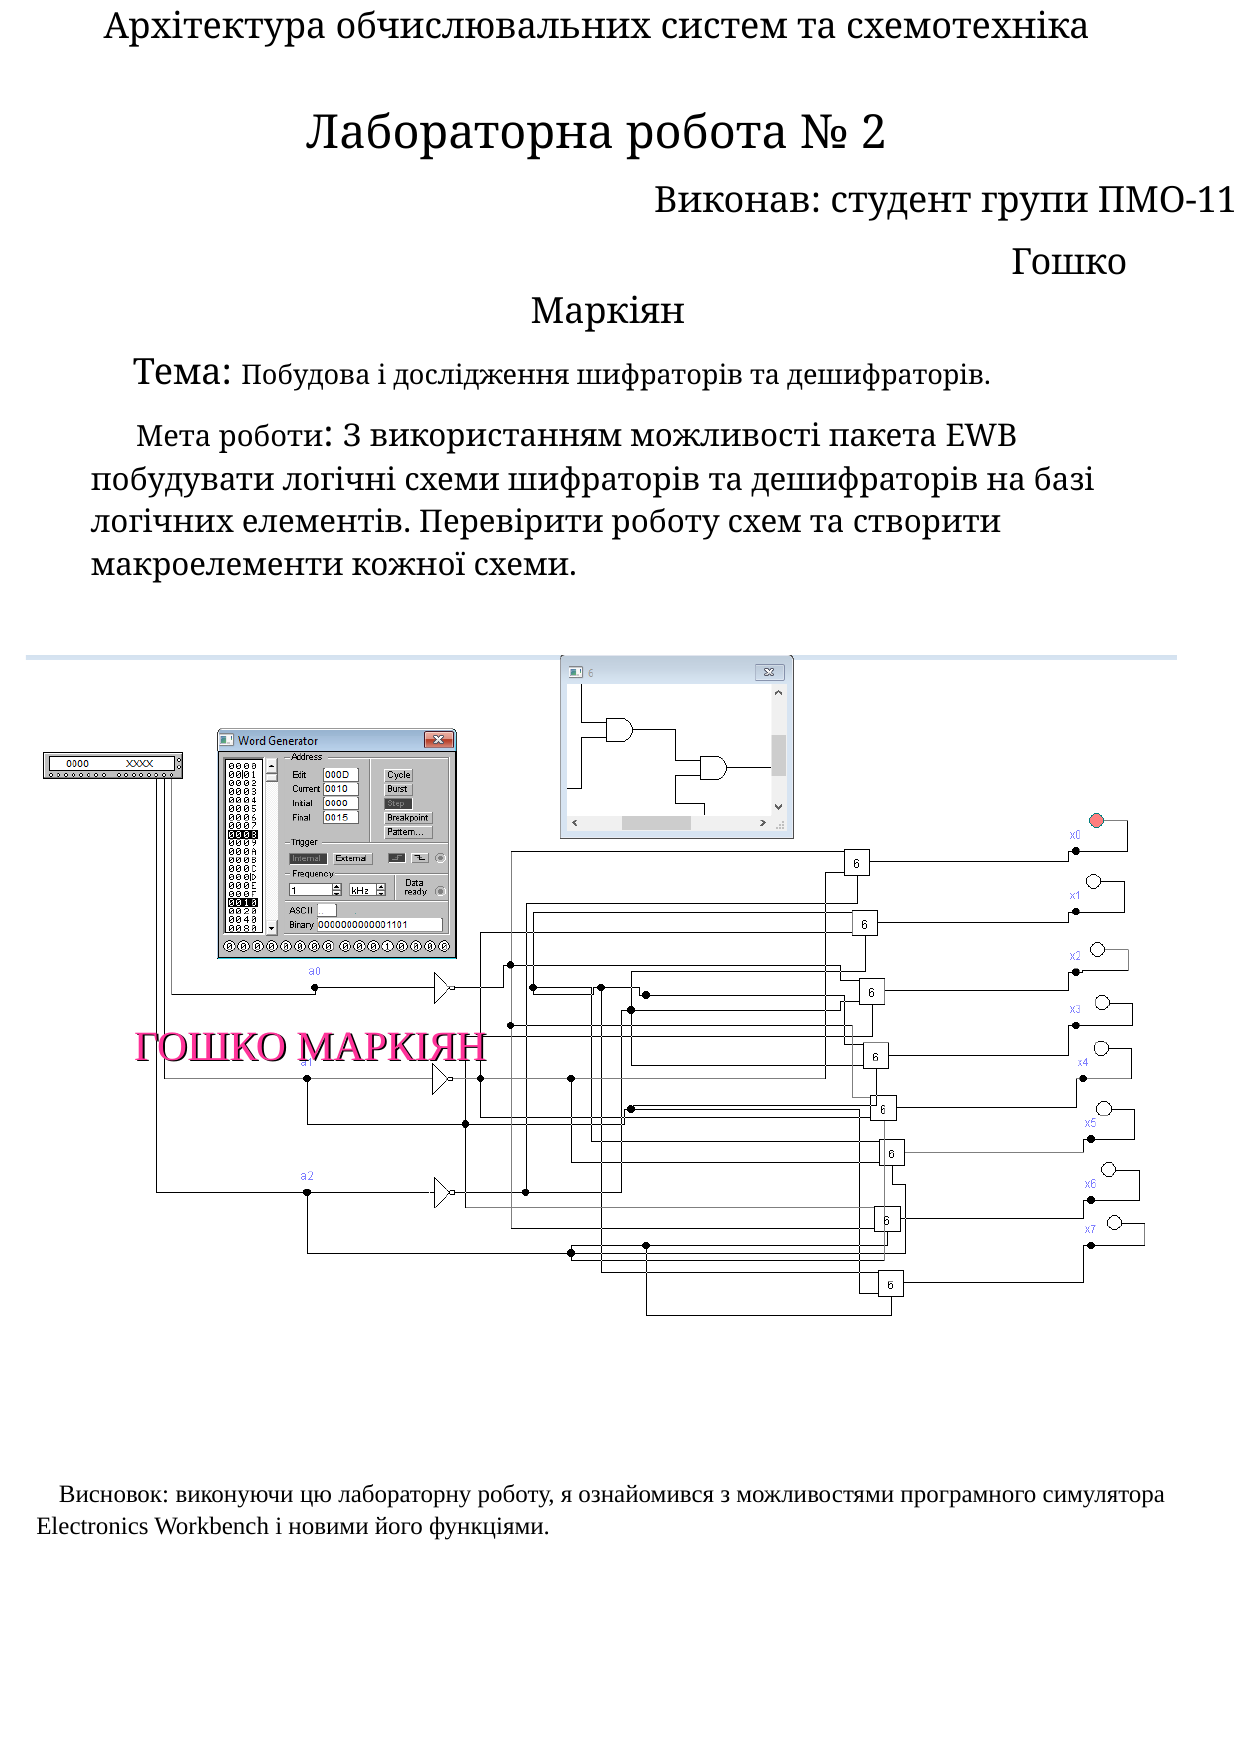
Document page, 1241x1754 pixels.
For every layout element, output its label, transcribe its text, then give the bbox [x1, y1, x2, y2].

text Тема: Побудова і дослідження шифраторів та дешифраторів. [95, 346, 1193, 395]
text Гошко Маркіян [22, 236, 1193, 334]
text Лабораторна робота № 2 [0, 98, 1193, 162]
text Архітектура обчислювальних систем та схемотехніка [0, 0, 1193, 98]
text Виконав: студент групи ПМО-11 [0, 174, 1240, 223]
picture [25, 655, 1177, 1337]
text Висновок: виконуючи цю лабораторну роботу, я ознайомився з можливостями програмного симулятора Electronics Workbench і новими його функціями. [36, 1472, 1193, 1540]
text Мета роботи: З використанням можливості пакета EWB побудувати логічні схеми шифраторів та дешифраторів на базі логічних елементів. Перевірити роботу схем та створити макроелементи кожної схеми. [91, 408, 1166, 584]
